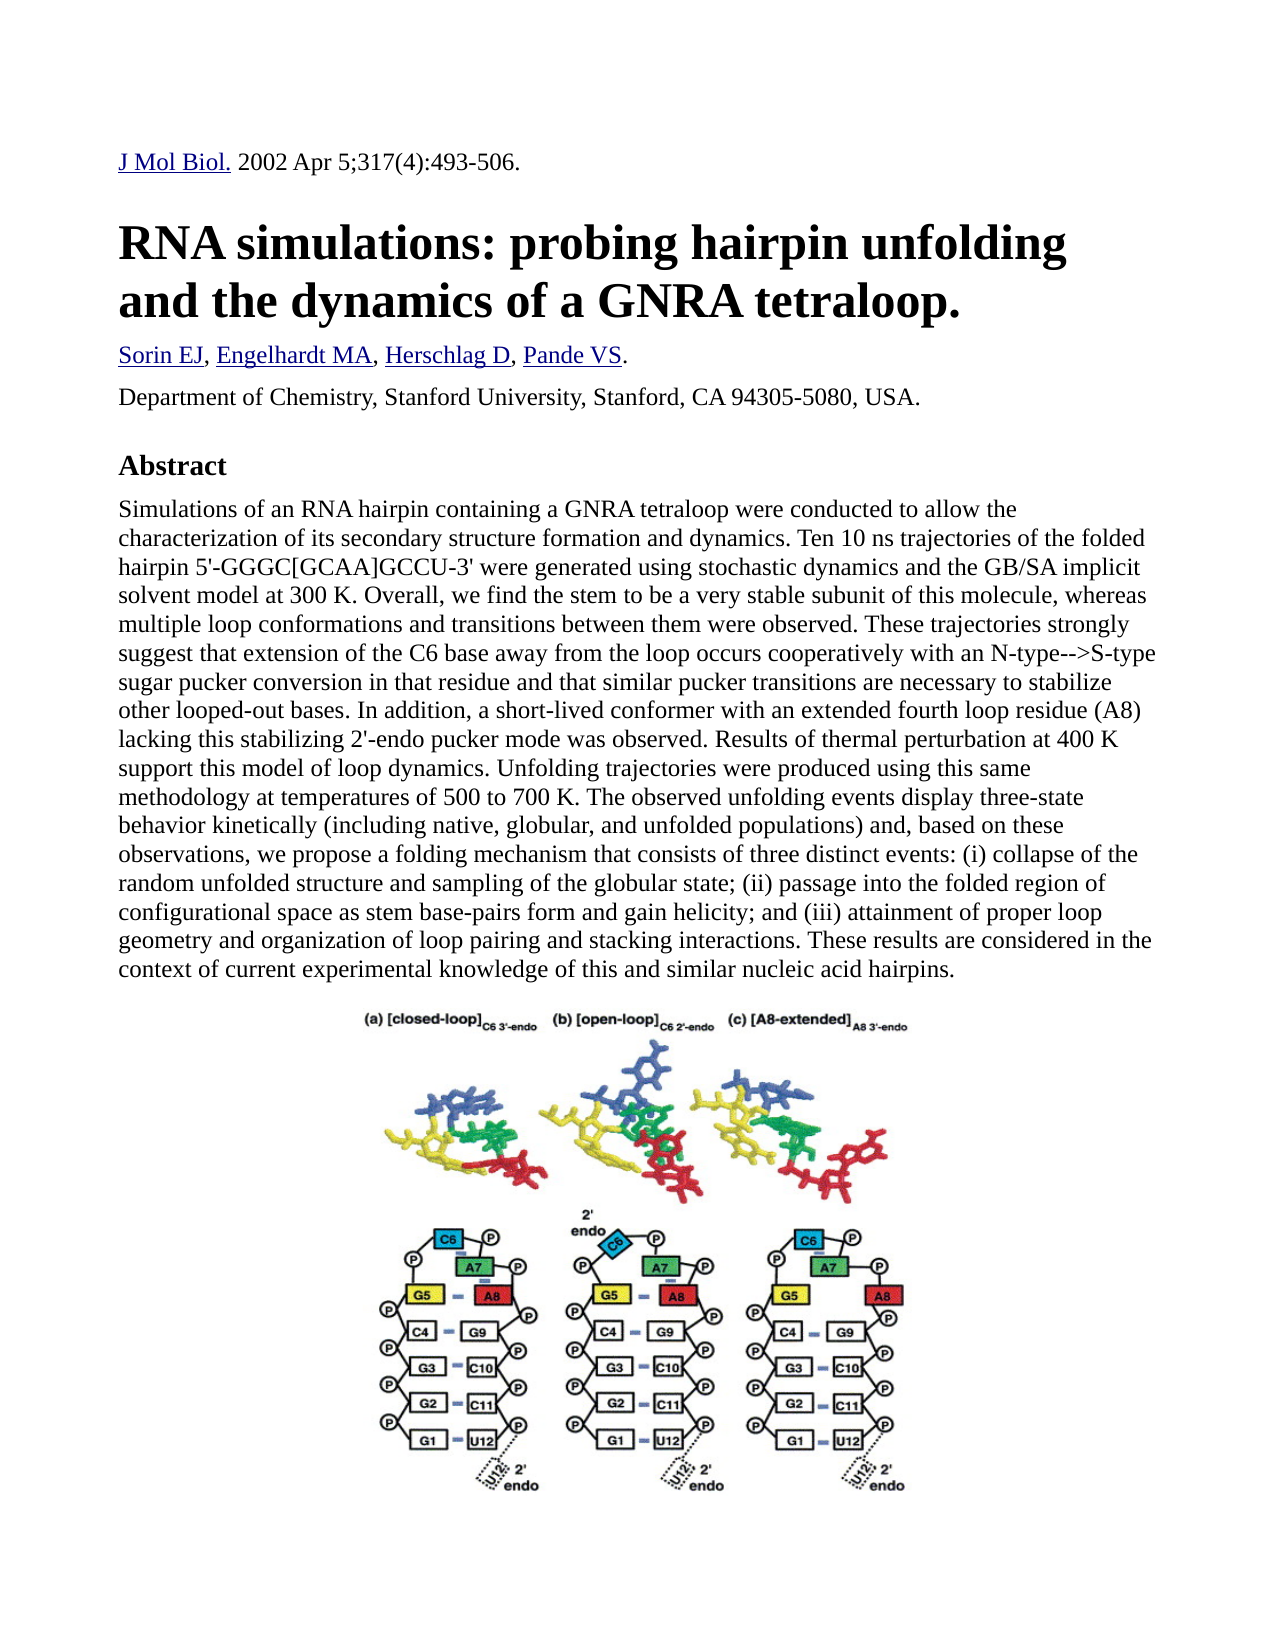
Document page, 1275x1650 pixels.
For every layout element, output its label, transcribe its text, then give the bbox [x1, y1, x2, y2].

text J Mol Biol. 2002 Apr 5;317(4):493-506. [118, 147, 1157, 176]
text Sorin EJ, Engelhardt MA, Herschlag D, Pande VS. [118, 341, 1157, 369]
picture [362, 1008, 913, 1496]
text Department of Chemistry, Stanford University, Stanford, CA 94305-5080, USA. [118, 382, 1157, 411]
subtitle RNA simulations: probing hairpin unfolding and the dynamics of a GNRA tetraloop. [118, 213, 1157, 328]
subtitle Abstract [118, 448, 1157, 482]
text Simulations of an RNA hairpin containing a GNRA tetraloop were conducted to allow the characterization of its secondary structure formation and dynamics. Ten 10 ns trajectories of the folded hairpin 5'-GGGC[GCAA]GCCU-3' were generated using stochastic dynamics and the GB/SA implicit solvent model at 300 K. Overall, we find the stem to be a very stable subunit of this molecule, whereas multiple loop conformations and transitions between them were observed. These trajectories strongly suggest that extension of the C6 base away from the loop occurs cooperatively with an N-type-->S-type sugar pucker conversion in that residue and that similar pucker transitions are necessary to stabilize other looped-out bases. In addition, a short-lived conformer with an extended fourth loop residue (A8) lacking this stabilizing 2'-endo pucker mode was observed. Results of thermal perturbation at 400 K support this model of loop dynamics. Unfolding trajectories were produced using this same methodology at temperatures of 500 to 700 K. The observed unfolding events display three-state behavior kinetically (including native, globular, and unfolded populations) and, based on these observations, we propose a folding mechanism that consists of three distinct events: (i) collapse of the random unfolded structure and sampling of the globular state; (ii) passage into the folded region of configurational space as stem base-pairs form and gain helicity; and (iii) attainment of proper loop geometry and organization of loop pairing and stacking interactions. These results are considered in the context of current experimental knowledge of this and similar nucleic acid hairpins. [118, 494, 1157, 983]
